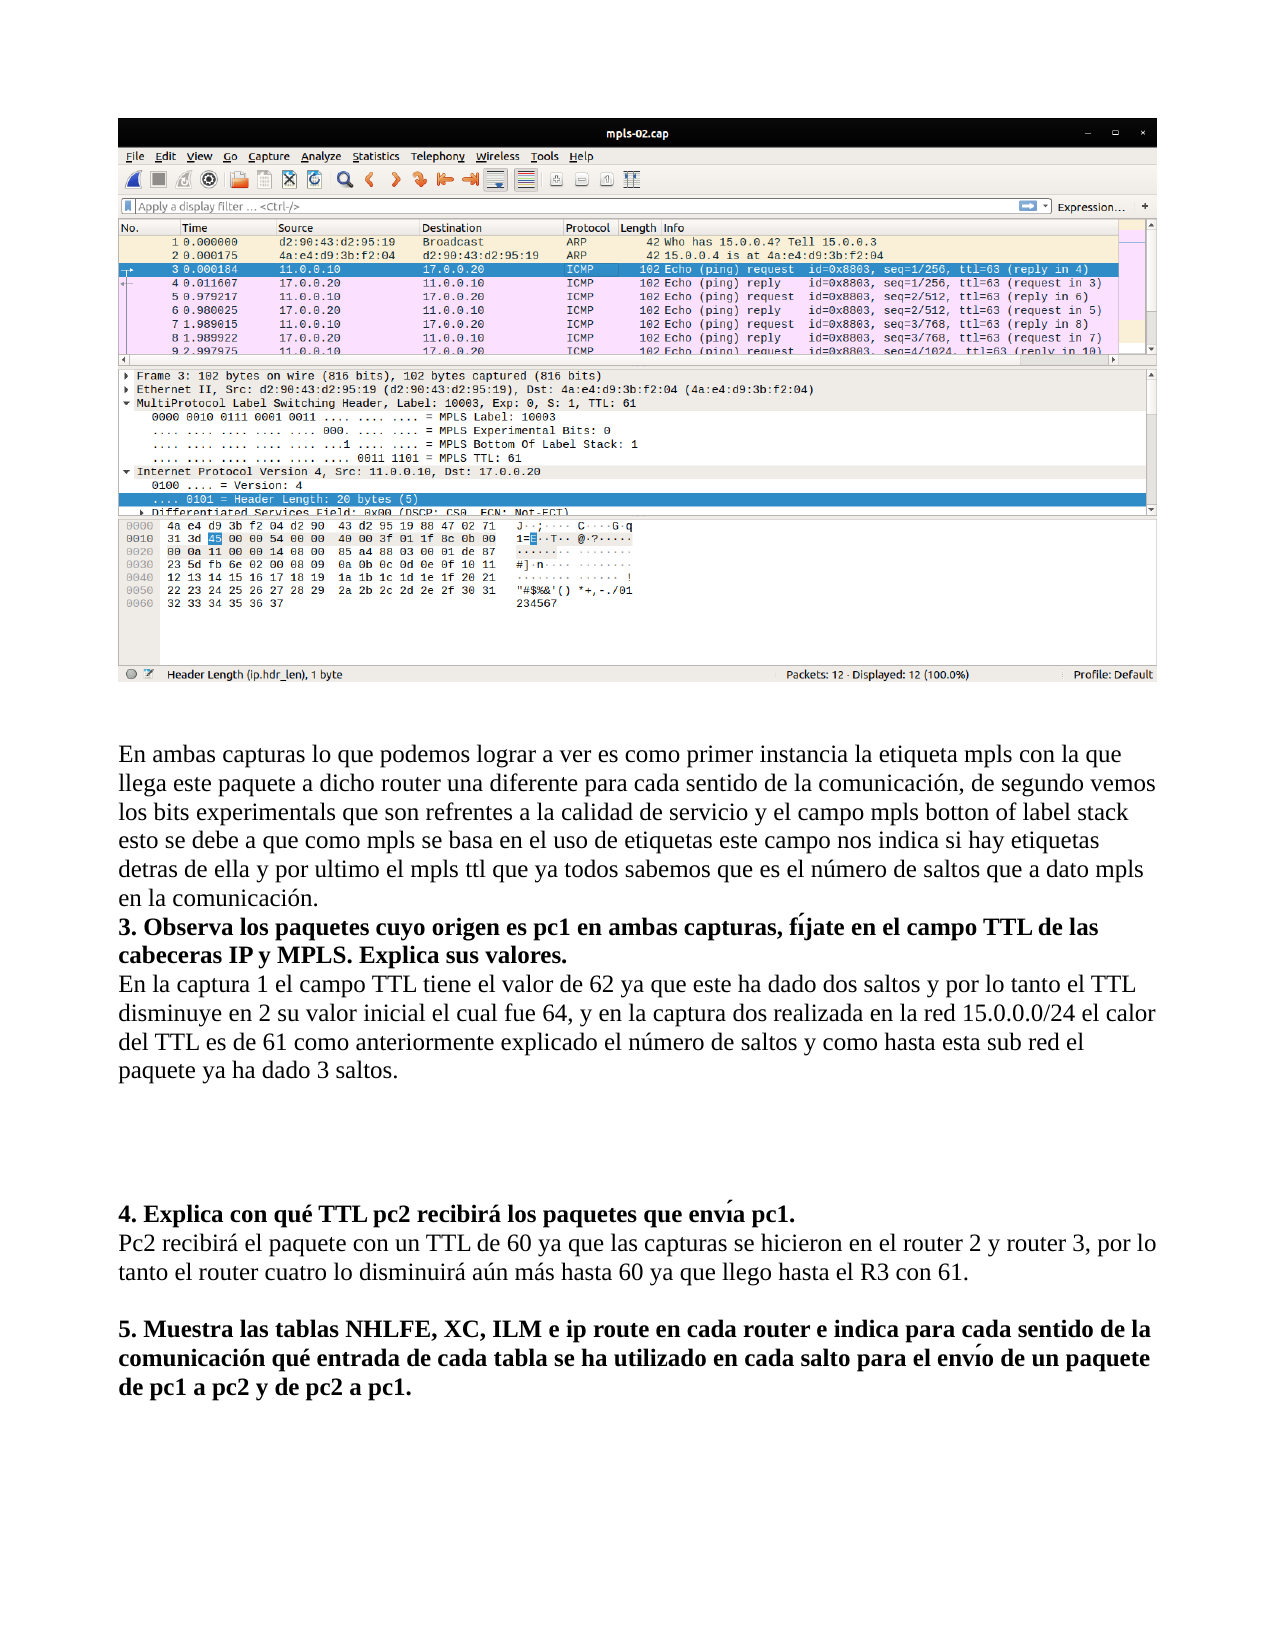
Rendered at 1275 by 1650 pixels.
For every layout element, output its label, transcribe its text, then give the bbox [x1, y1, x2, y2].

text En ambas capturas lo que podemos lograr a ver es como primer instancia la etiqueta mpls con la que llega este paquete a dicho router una diferente para cada sentido de la comunicación, de segundo vemos los bits experimentals que son refrentes a la calidad de servicio y el campo mpls botton of label stack esto se debe a que como mpls se basa en el uso de etiquetas este campo nos indica si hay etiquetas detras de ella y por ultimo el mpls ttl que ya todos sabemos que es el número de saltos que a dato mpls en la comunicación. [118, 739, 1157, 912]
text 3. Observa los paquetes cuyo origen es pc1 en ambas capturas, fı́jate en el campo TTL de las cabeceras IP y MPLS. Explica sus valores. [118, 912, 1157, 969]
text Pc2 recibirá el paquete con un TTL de 60 ya que las capturas se hicieron en el router 2 y router 3, por lo tanto el router cuatro lo disminuirá aún más hasta 60 ya que llego hasta el R3 con 61. [118, 1228, 1157, 1285]
picture [118, 118, 1157, 682]
text En la captura 1 el campo TTL tiene el valor de 62 ya que este ha dado dos saltos y por lo tanto el TTL disminuye en 2 su valor inicial el cual fue 64, y en la captura dos realizada en la red 15.0.0.0/24 el calor del TTL es de 61 como anteriormente explicado el número de saltos y como hasta esta sub red el paquete ya ha dado 3 saltos. [118, 969, 1157, 1084]
text 4. Explica con qué TTL pc2 recibirá los paquetes que envı́a pc1. [118, 1199, 1157, 1228]
text 5. Muestra las tablas NHLFE, XC, ILM e ip route en cada router e indica para cada sentido de la comunicación qué entrada de cada tabla se ha utilizado en cada salto para el envı́o de un paquete de pc1 a pc2 y de pc2 a pc1. [118, 1314, 1157, 1400]
